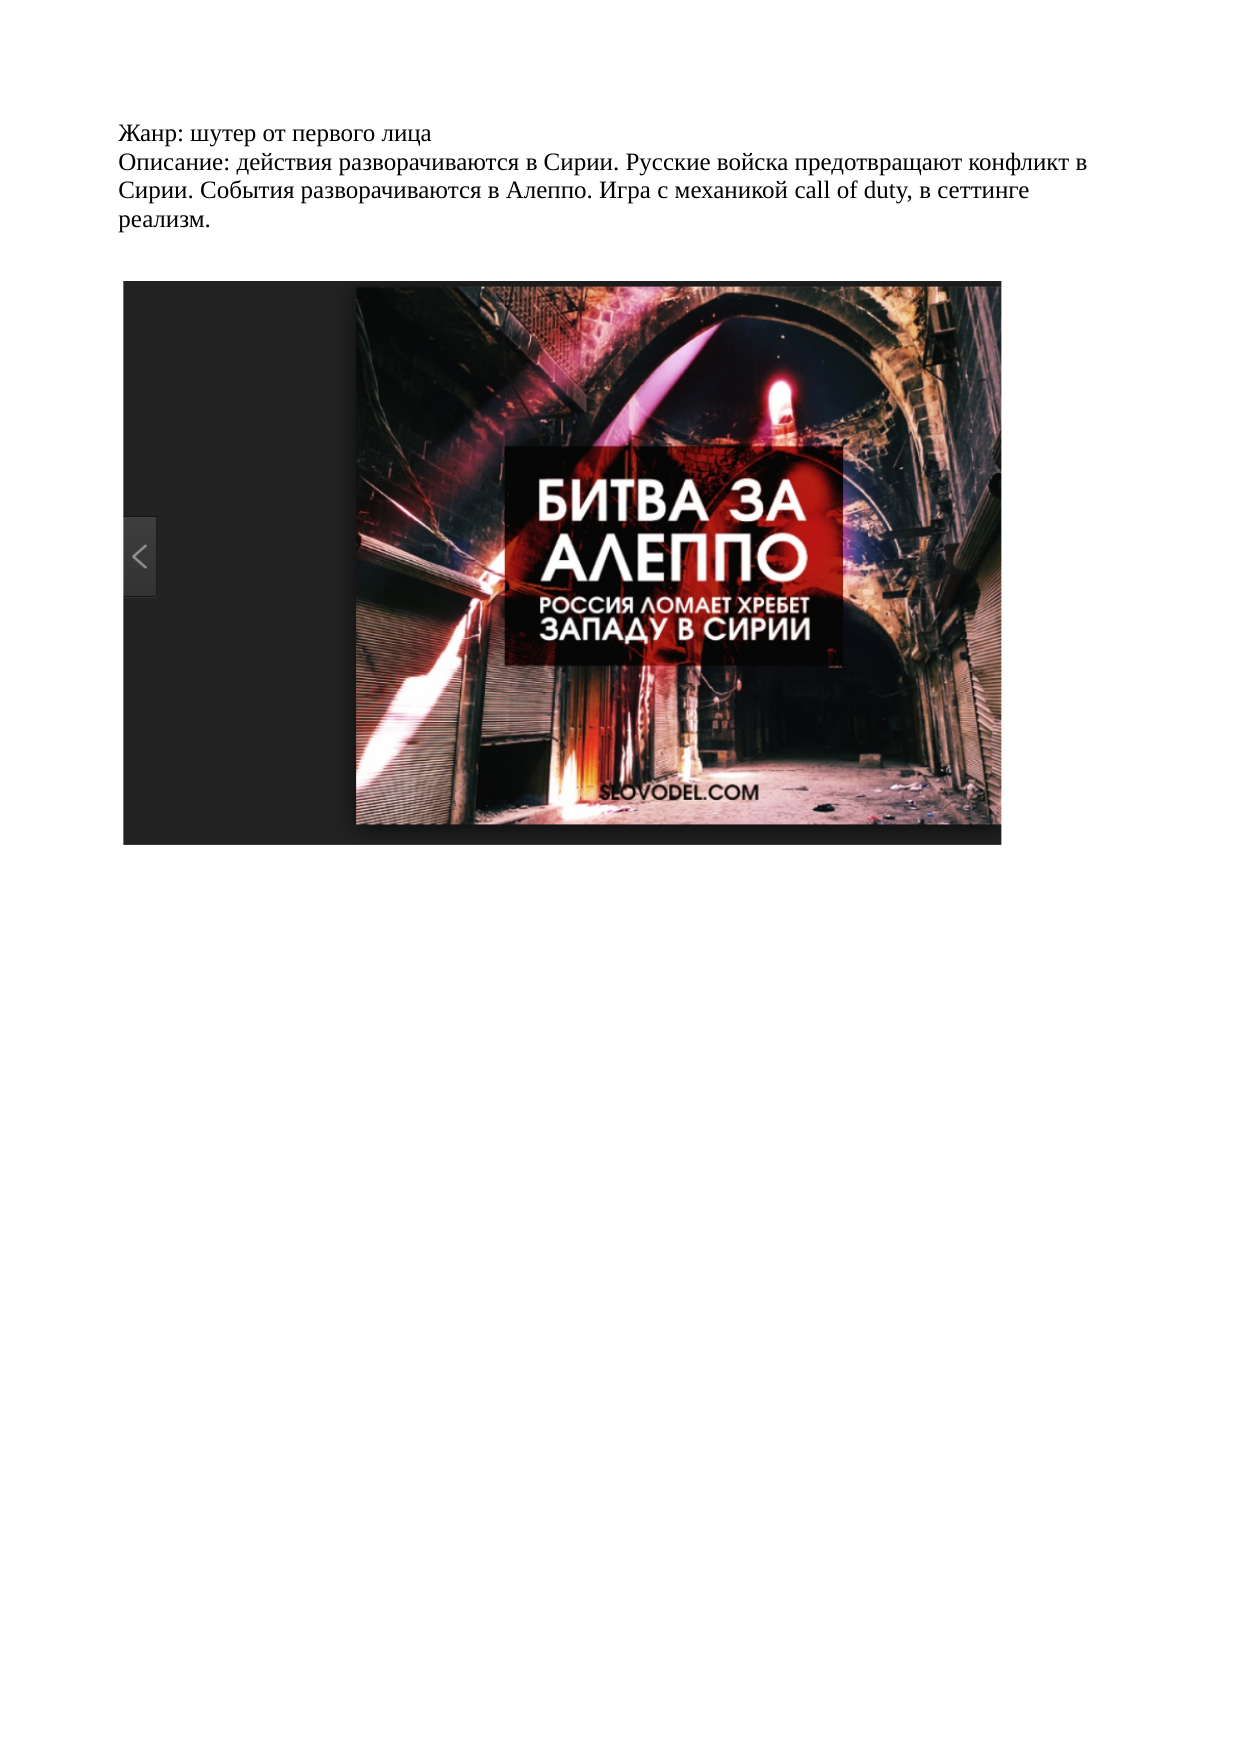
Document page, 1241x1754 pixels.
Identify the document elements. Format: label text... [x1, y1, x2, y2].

text Описание: действия разворачиваются в Сирии. Русские войска предотвращают конфликт в Сирии. События разворачиваются в Алеппо. Игра с механикой call of duty, в сеттинге реализм. [118, 147, 1122, 233]
text Жанр: шутер от первого лица [118, 118, 1122, 147]
